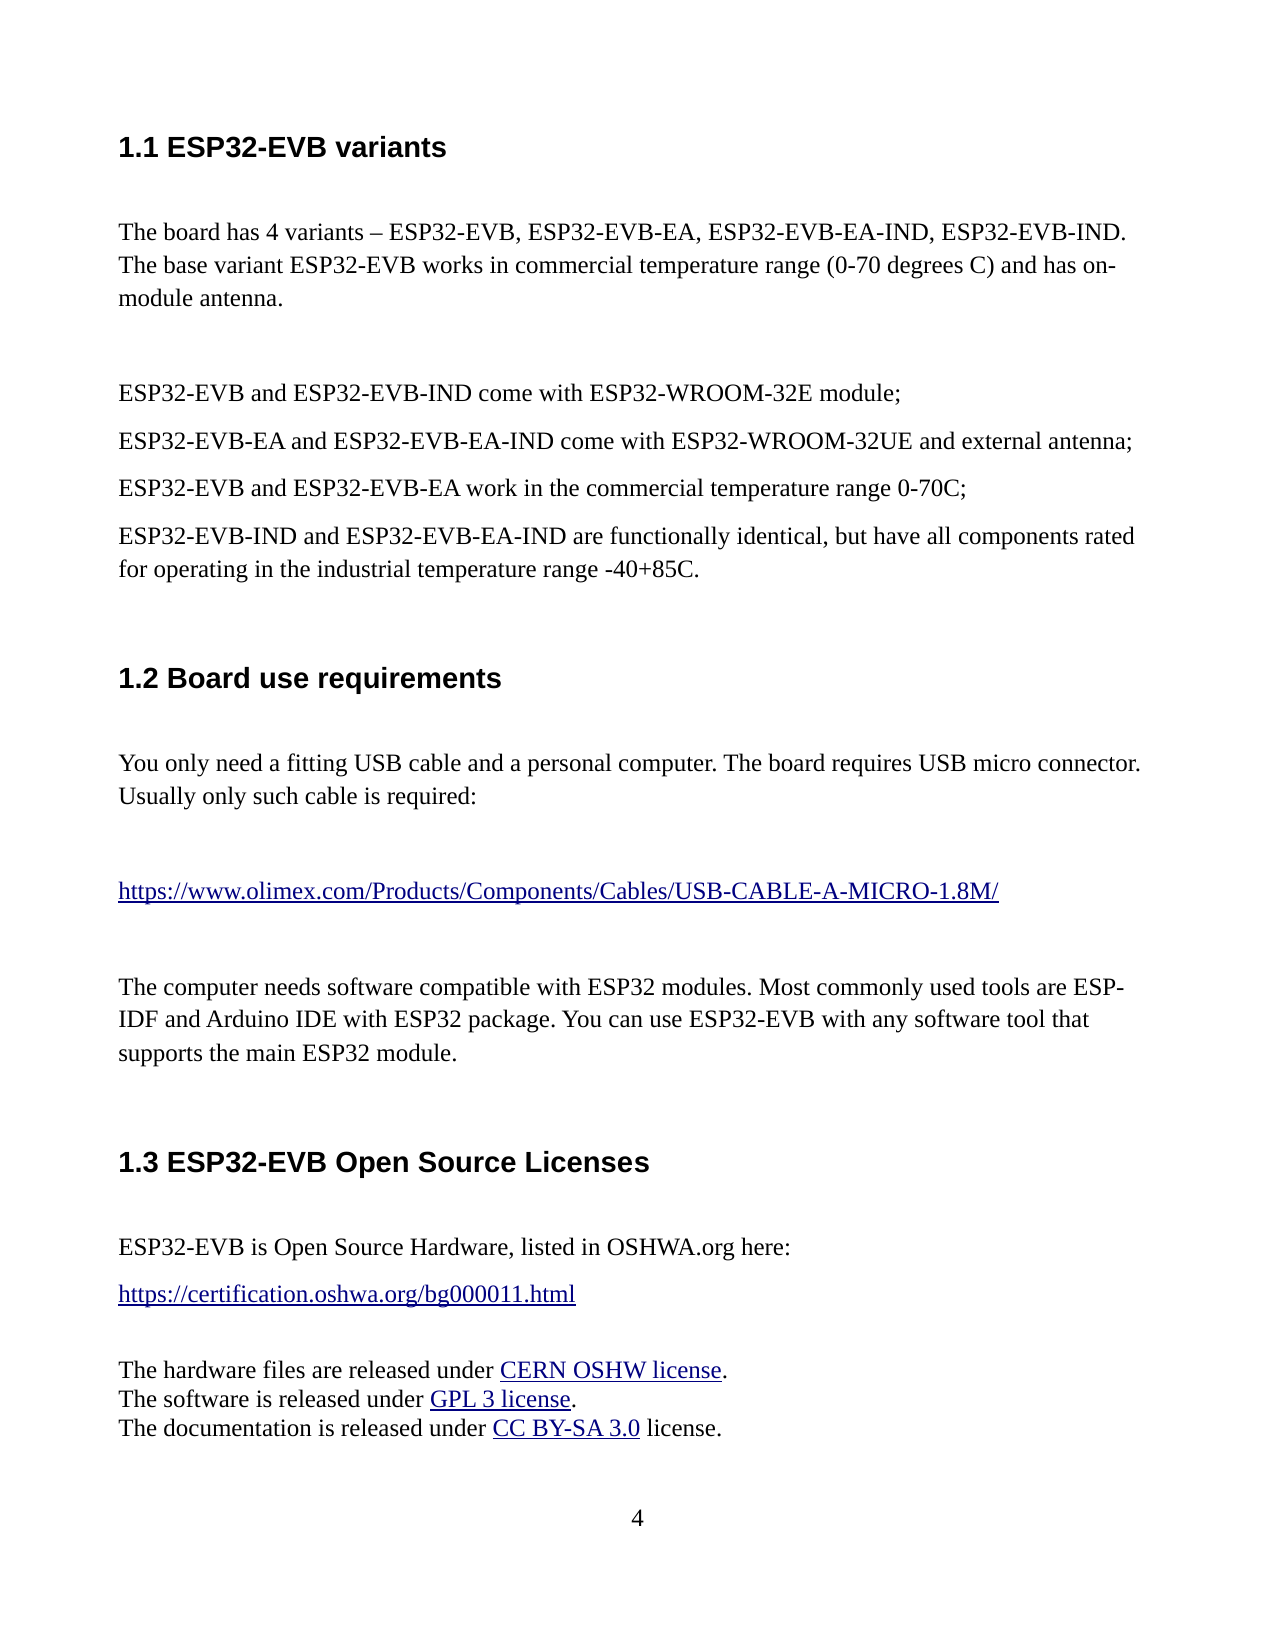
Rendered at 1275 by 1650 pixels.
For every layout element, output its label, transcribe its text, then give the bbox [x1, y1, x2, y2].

text The software is released under GPL 3 license. [118, 1384, 1157, 1413]
text ESP32-EVB is Open Source Hardware, listed in OSHWA.org here: [118, 1232, 1157, 1260]
text https://www.olimex.com/Products/Components/Cables/USB-CABLE-A-MICRO-1.8M/ [118, 876, 1157, 905]
text ESP32-EVB-IND and ESP32-EVB-EA-IND are functionally identical, but have all components rated for operating in the industrial temperature range -40+85C. [118, 521, 1157, 583]
text The hardware files are released under CERN OSHW license. [118, 1356, 1157, 1384]
subtitle 1.1 ESP32-EVB variants [118, 130, 1157, 163]
text The board has 4 variants – ESP32-EVB, ESP32-EVB-EA, ESP32-EVB-EA-IND, ESP32-EVB-IND. The base variant ESP32-EVB works in commercial temperature range (0-70 degrees C) and has on-module antenna. [118, 217, 1157, 312]
text ESP32-EVB-EA and ESP32-EVB-EA-IND come with ESP32-WROOM-32UE and external antenna; [118, 426, 1157, 454]
text ESP32-EVB and ESP32-EVB-EA work in the commercial temperature range 0-70C; [118, 473, 1157, 502]
text You only need a fitting USB cable and a personal computer. The board requires USB micro connector. Usually only such cable is required: [118, 748, 1157, 810]
text The computer needs software compatible with ESP32 modules. Most commonly used tools are ESP-IDF and Arduino IDE with ESP32 package. You can use ESP32-EVB with any software tool that supports the main ESP32 module. [118, 972, 1157, 1066]
subtitle 1.3 ESP32-EVB Open Source Licenses [118, 1144, 1157, 1178]
text ESP32-EVB and ESP32-EVB-IND come with ESP32-WROOM-32E module; [118, 378, 1157, 407]
text https://certification.oshwa.org/bg000011.html [118, 1279, 1157, 1308]
text The documentation is released under CC BY-SA 3.0 license. [118, 1413, 1157, 1442]
subtitle 1.2 Board use requirements [118, 661, 1157, 694]
